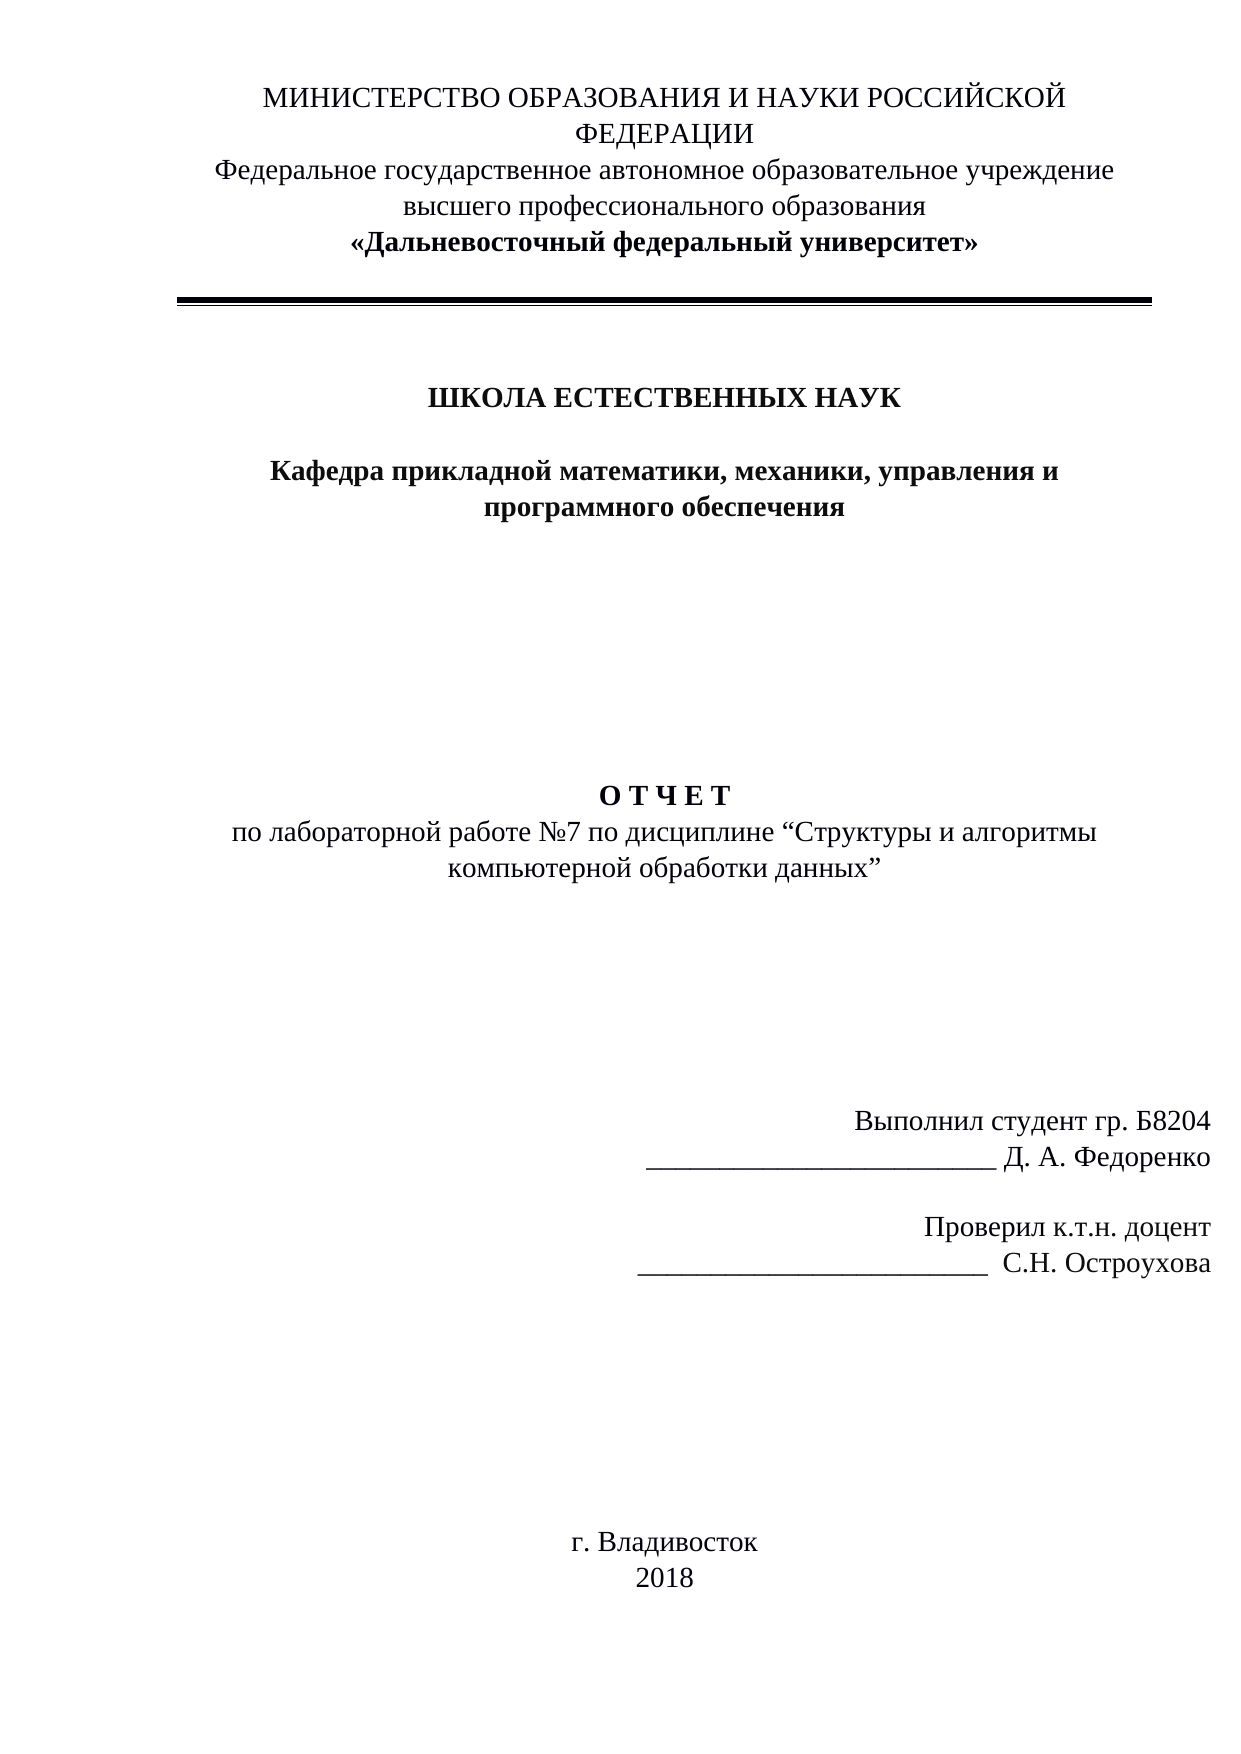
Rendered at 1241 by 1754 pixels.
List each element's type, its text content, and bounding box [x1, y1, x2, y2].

text высшего профессионального образования [177, 188, 1152, 222]
text О Т Ч Е Т [177, 778, 1152, 811]
text МИНИСТЕРСТВО ОБРАЗОВАНИЯ И НАУКИ РОССИЙСКОЙ ФЕДЕРАЦИИ [177, 80, 1152, 149]
text по лабораторной работе №7 по дисциплине “Структуры и алгоритмы компьютерной обработки данных” [177, 814, 1152, 884]
text 2018 [177, 1560, 1152, 1594]
table_cell Проверил к.т.н. доцент ________________________ С.Н. Остроухова [605, 1209, 1222, 1379]
text г. Владивосток [177, 1524, 1152, 1557]
text Кафедра прикладной математики, механики, управления и программного обеспечения [177, 453, 1152, 522]
text «Дальневосточный федеральный университет» [177, 224, 1152, 258]
text Федеральное государственное автономное образовательное учреждение [177, 152, 1152, 186]
text ШКОЛА ЕСТЕСТВЕННЫХ НАУК [177, 380, 1152, 414]
table_header Выполнил студент гр. Б8204 ________________________ Д. А. Федоренко [605, 1103, 1222, 1209]
